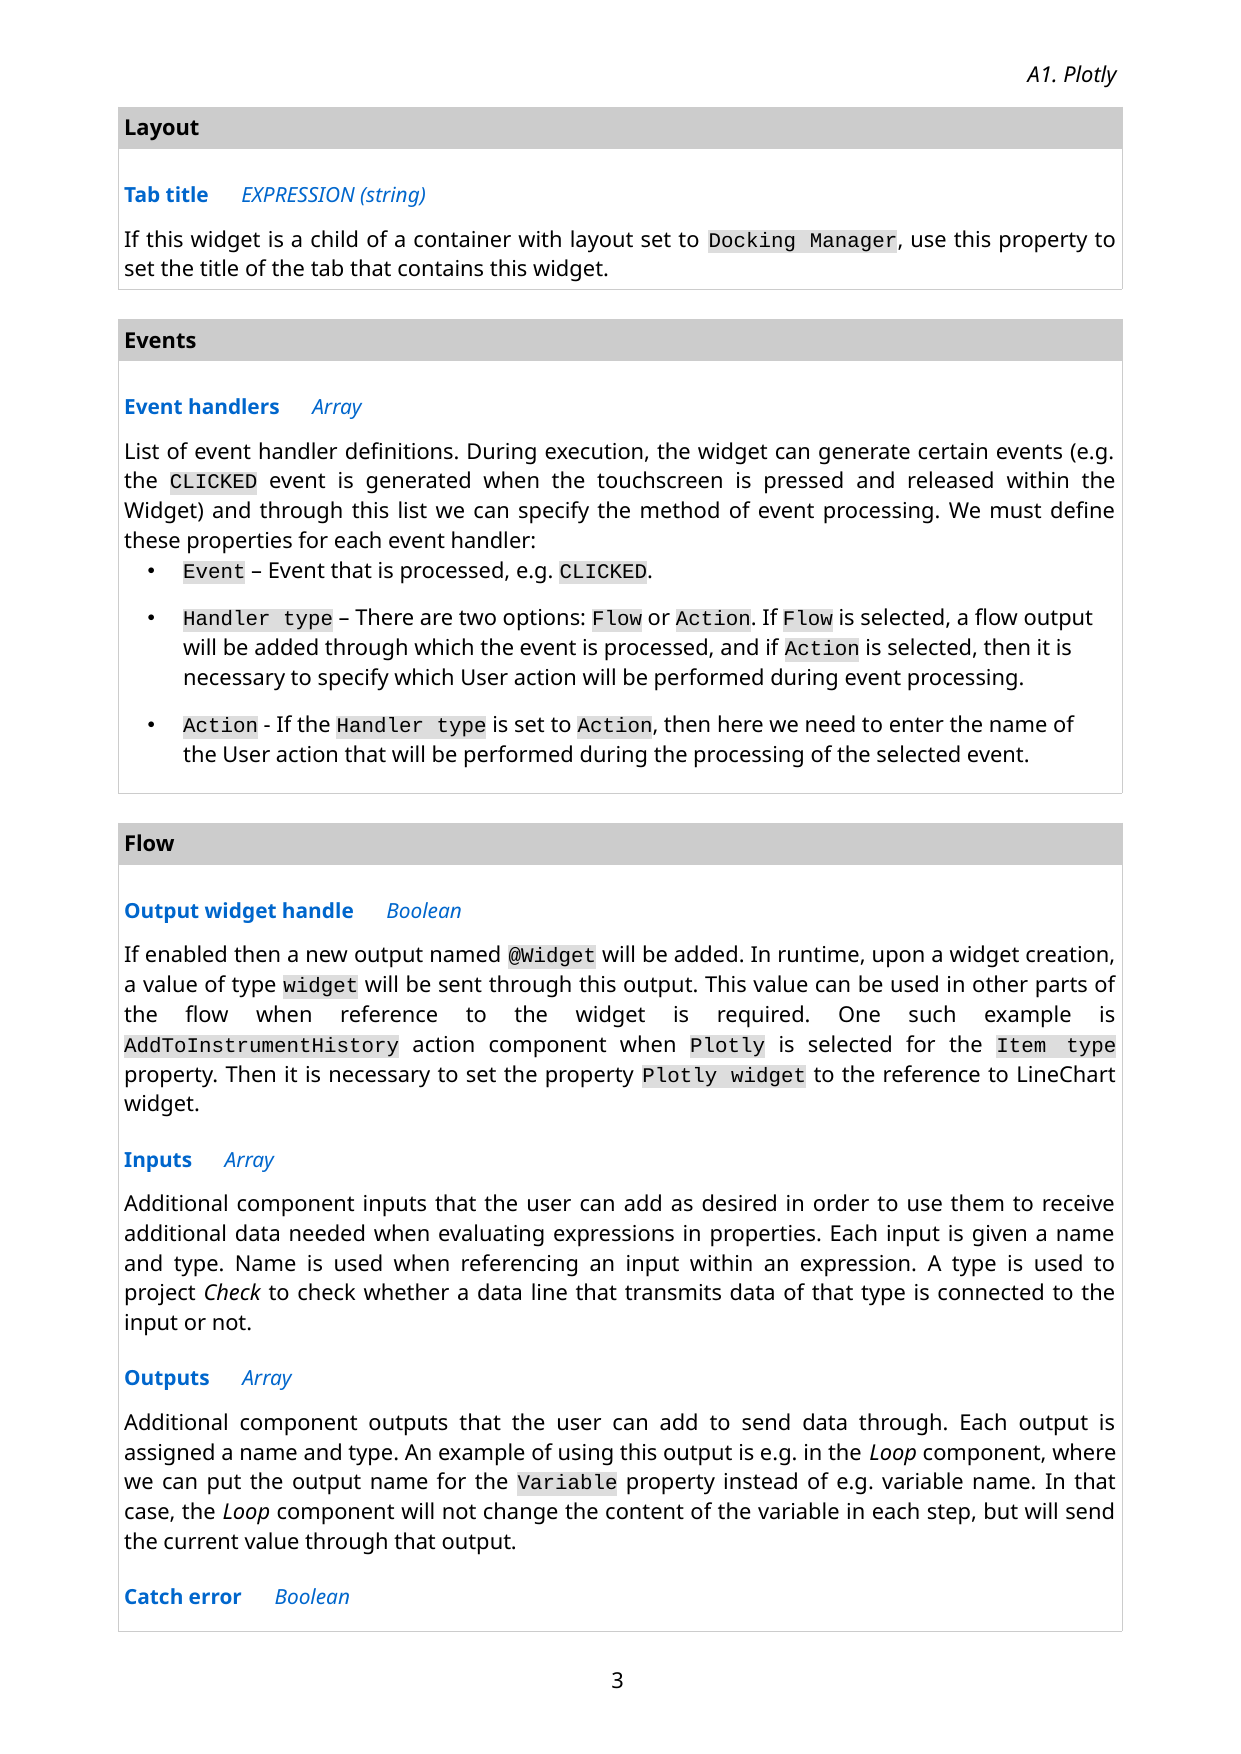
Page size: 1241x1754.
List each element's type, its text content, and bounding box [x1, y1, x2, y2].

table_cell Event handlers Array List of event handler definitions. During execution, the widget can generate certain events (e.g. the CLICKED event is generated when the touchscreen is pressed and released within the Widget) and through this list we can specify the method of event processing. We must define these properties for each event handler: Event – Event that is processed, e.g. CLICKED. Handler type – There are two options: Flow or Action. If Flow is selected, a flow output will be added through which the event is processed, and if Action is selected, then it is necessary to specify which User action will be performed during event processing. Action - If the Handler type is set to Action, then here we need to enter the name of the User action that will be performed during the processing of the selected event. [119, 361, 1122, 792]
table_header Layout [119, 108, 1122, 148]
table_header Flow [119, 824, 1122, 864]
table_cell Output widget handle Boolean If enabled then a new output named @Widget will be added. In runtime, upon a widget creation, a value of type widget will be sent through this output. This value can be used in other parts of the flow when reference to the widget is required. One such example is AddToInstrumentHistory action component when Plotly is selected for the Item type property. Then it is necessary to set the property Plotly widget to the reference to LineChart widget. Inputs Array Additional component inputs that the user can add as desired in order to use them to receive additional data needed when evaluating expressions in properties. Each input is given a name and type. Name is used when referencing an input within an expression. A type is used to project Check to check whether a data line that transmits data of that type is connected to the input or not. Outputs Array Additional component outputs that the user can add to send data through. Each output is assigned a name and type. An example of using this output is e.g. in the Loop component, where we can put the output name for the Variable property instead of e.g. variable name. In that case, the Loop component will not change the content of the variable in each step, but will send the current value through that output. Catch error Boolean [119, 865, 1122, 1631]
table_cell Tab title EXPRESSION (string) If this widget is a child of a container with layout set to Docking Manager, use this property to set the title of the tab that contains this widget. [119, 149, 1122, 289]
table_header Events [119, 320, 1122, 360]
